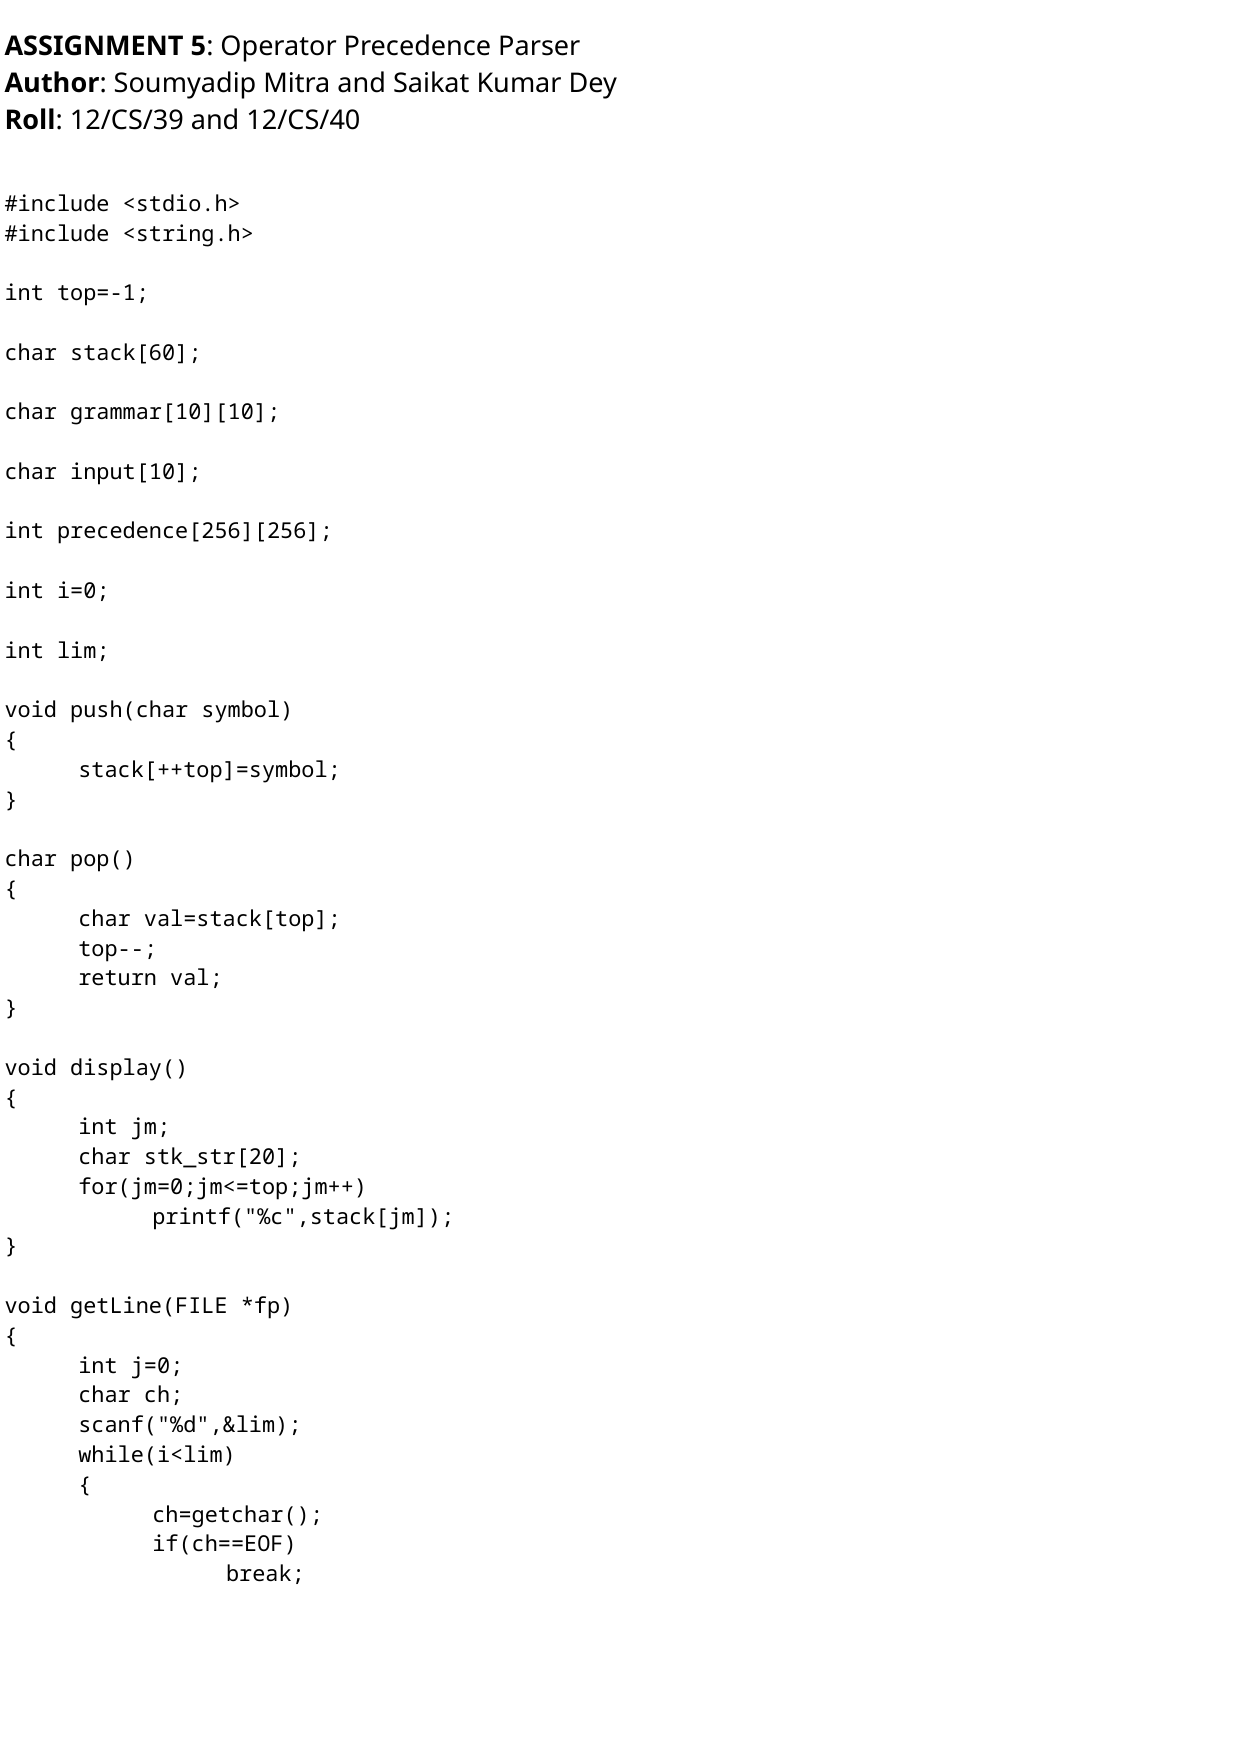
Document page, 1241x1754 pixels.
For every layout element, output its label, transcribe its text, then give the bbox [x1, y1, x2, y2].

text char stk_str[20]; [4, 1141, 1240, 1171]
text int top=-1; [4, 277, 1240, 307]
text char stack[60]; [4, 337, 1240, 366]
text } [4, 992, 1240, 1022]
text printf("%c",stack[jm]); [4, 1201, 1240, 1230]
text } [4, 783, 1240, 813]
text int i=0; [4, 575, 1240, 605]
text void getLine(FILE *fp) [4, 1290, 1240, 1320]
text void push(char symbol) [4, 694, 1240, 724]
text int jm; [4, 1111, 1240, 1141]
text scanf("%d",&lim); [4, 1409, 1240, 1439]
text top--; [4, 932, 1240, 962]
text #include <string.h> [4, 217, 1240, 247]
text break; [4, 1558, 1240, 1588]
text int lim; [4, 634, 1240, 664]
text char val=stack[top]; [4, 903, 1240, 932]
text char input[10]; [4, 456, 1240, 486]
text ch=getchar(); [4, 1498, 1240, 1528]
text for(jm=0;jm<=top;jm++) [4, 1171, 1240, 1201]
text if(ch==EOF) [4, 1528, 1240, 1558]
text #include <stdio.h> [4, 188, 1240, 217]
text stack[++top]=symbol; [4, 754, 1240, 783]
text { [4, 1320, 1240, 1349]
text char ch; [4, 1379, 1240, 1409]
text ASSIGNMENT 5: Operator Precedence Parser [4, 27, 1240, 63]
text void display() [4, 1052, 1240, 1081]
text { [4, 1469, 1240, 1498]
text Roll: 12/CS/39 and 12/CS/40 [4, 100, 1240, 137]
text int j=0; [4, 1349, 1240, 1379]
text { [4, 873, 1240, 903]
text return val; [4, 962, 1240, 992]
text int precedence[256][256]; [4, 515, 1240, 545]
text { [4, 1081, 1240, 1111]
text Author: Soumyadip Mitra and Saikat Kumar Dey [4, 63, 1240, 100]
text char pop() [4, 843, 1240, 873]
text char grammar[10][10]; [4, 396, 1240, 426]
text } [4, 1230, 1240, 1260]
text while(i<lim) [4, 1439, 1240, 1469]
text { [4, 724, 1240, 754]
